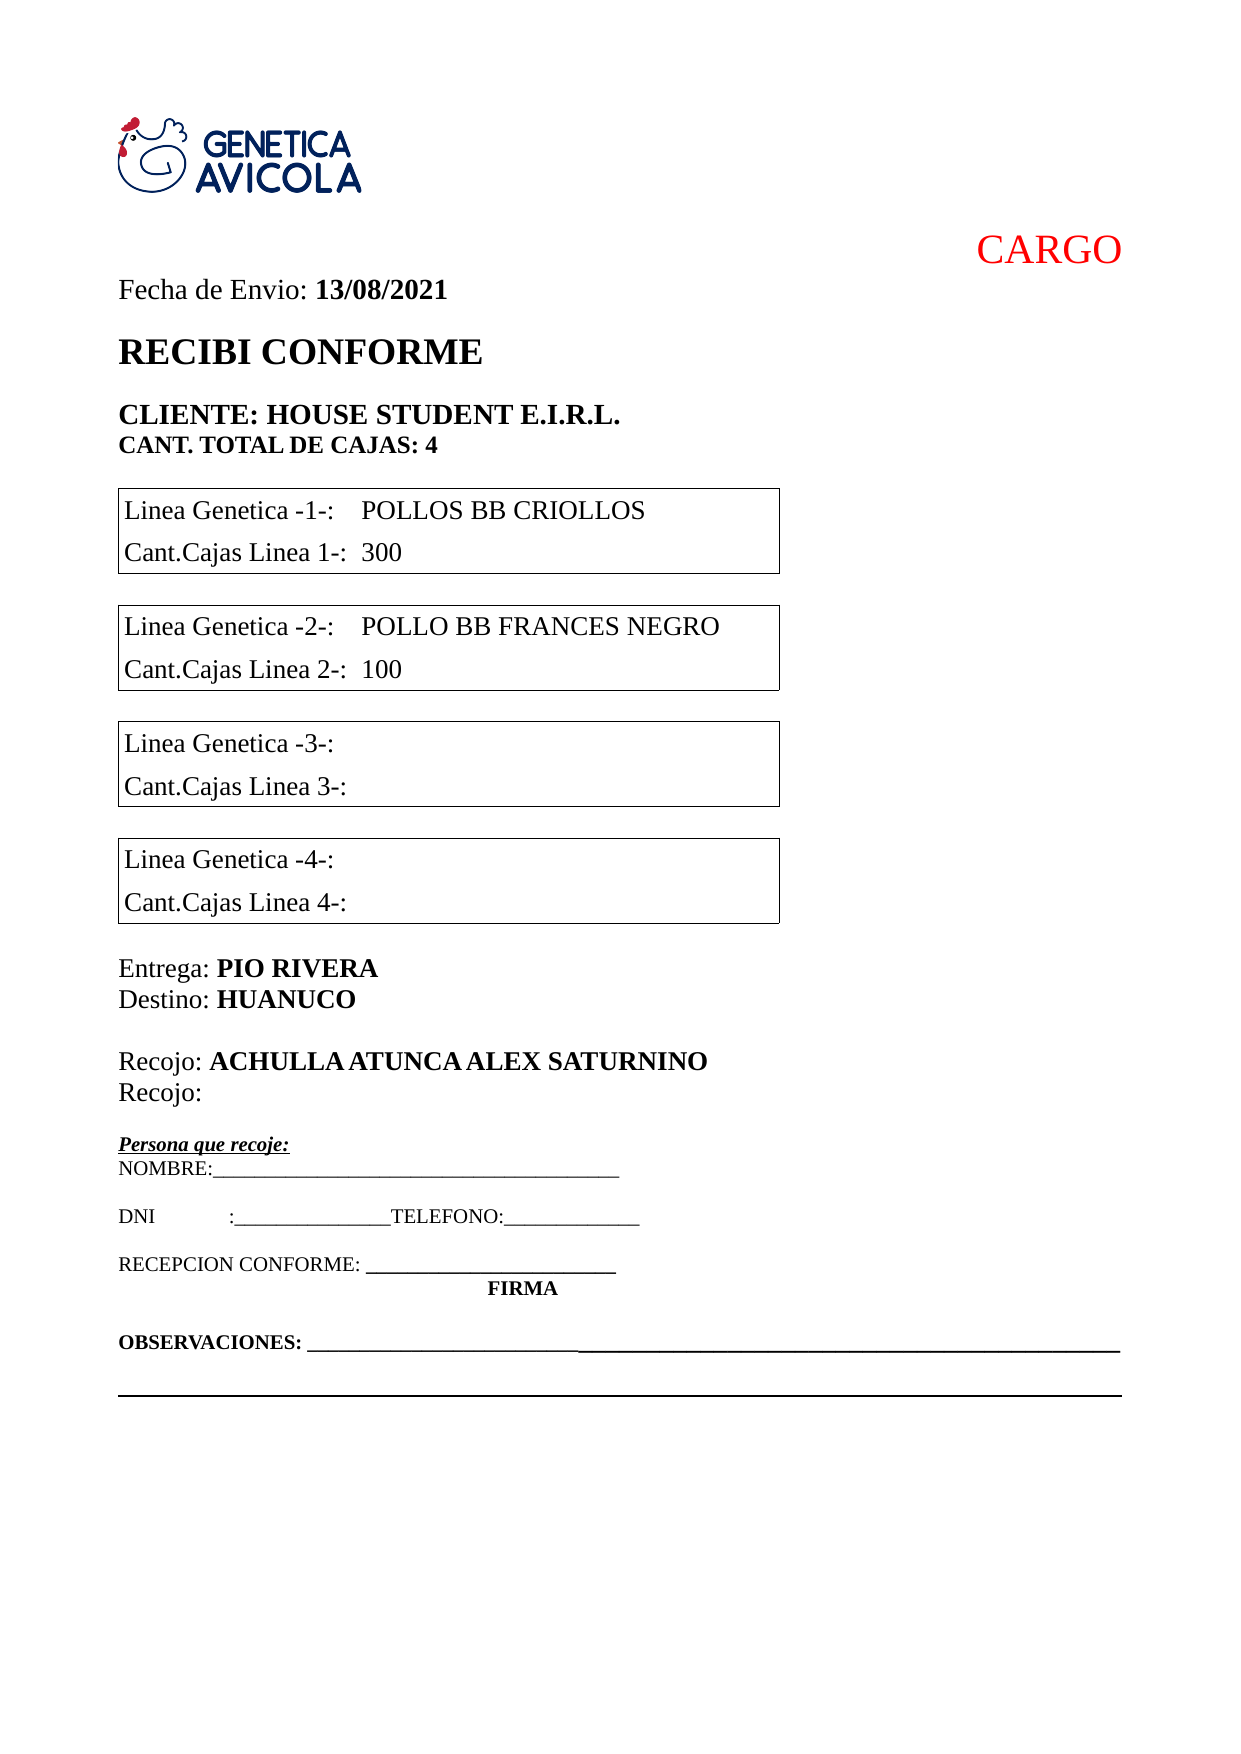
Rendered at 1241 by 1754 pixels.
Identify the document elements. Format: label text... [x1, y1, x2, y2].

table_cell [118, 691, 356, 721]
text Recojo: [118, 1076, 1122, 1108]
text Fecha de Envio: 13/08/2021 [118, 272, 1122, 306]
table_cell Linea Genetica -4-: [119, 839, 356, 880]
text FIRMA [118, 1276, 1122, 1300]
table_cell [118, 807, 356, 838]
table_cell [356, 691, 779, 721]
text Destino: HUANUCO [118, 983, 1122, 1014]
text NOMBRE:_______________________________________ [118, 1156, 1122, 1180]
text CANT. TOTAL DE CAJAS: 4 [118, 431, 1122, 459]
table_header Linea Genetica -1-: [119, 489, 356, 531]
text Entrega: PIO RIVERA [118, 952, 1122, 983]
text Recojo: ACHULLA ATUNCA ALEX SATURNINO [118, 1045, 1122, 1076]
table_cell POLLO BB FRANCES NEGRO [356, 606, 779, 647]
text DNI :_______________TELEFONO:_____________ [118, 1204, 1122, 1228]
picture [117, 117, 362, 193]
table_header POLLOS BB CRIOLLOS [356, 489, 779, 531]
text Persona que recoje: [118, 1132, 1122, 1156]
table_cell 300 [356, 531, 779, 573]
text RECEPCION CONFORME: ________________________ [118, 1252, 1122, 1276]
table_cell Cant.Cajas Linea 2-: [119, 647, 356, 690]
table_cell [356, 880, 779, 923]
text CARGO [118, 224, 1122, 272]
text RECIBI CONFORME [118, 330, 1122, 373]
table_cell Cant.Cajas Linea 1-: [119, 531, 356, 573]
table_cell [356, 807, 779, 838]
table_cell [356, 764, 779, 806]
table_cell [356, 574, 779, 604]
table_cell [118, 574, 356, 604]
table_cell [356, 722, 779, 764]
text OBSERVACIONES: __________________________________________________________________ [118, 1324, 1122, 1355]
table_cell Linea Genetica -2-: [119, 606, 356, 647]
table_cell Linea Genetica -3-: [119, 722, 356, 764]
table_cell Cant.Cajas Linea 3-: [119, 764, 356, 806]
table_cell 100 [356, 647, 779, 690]
table_cell Cant.Cajas Linea 4-: [119, 880, 356, 923]
text CLIENTE: HOUSE STUDENT E.I.R.L. [118, 397, 1122, 431]
table_cell [356, 839, 779, 880]
